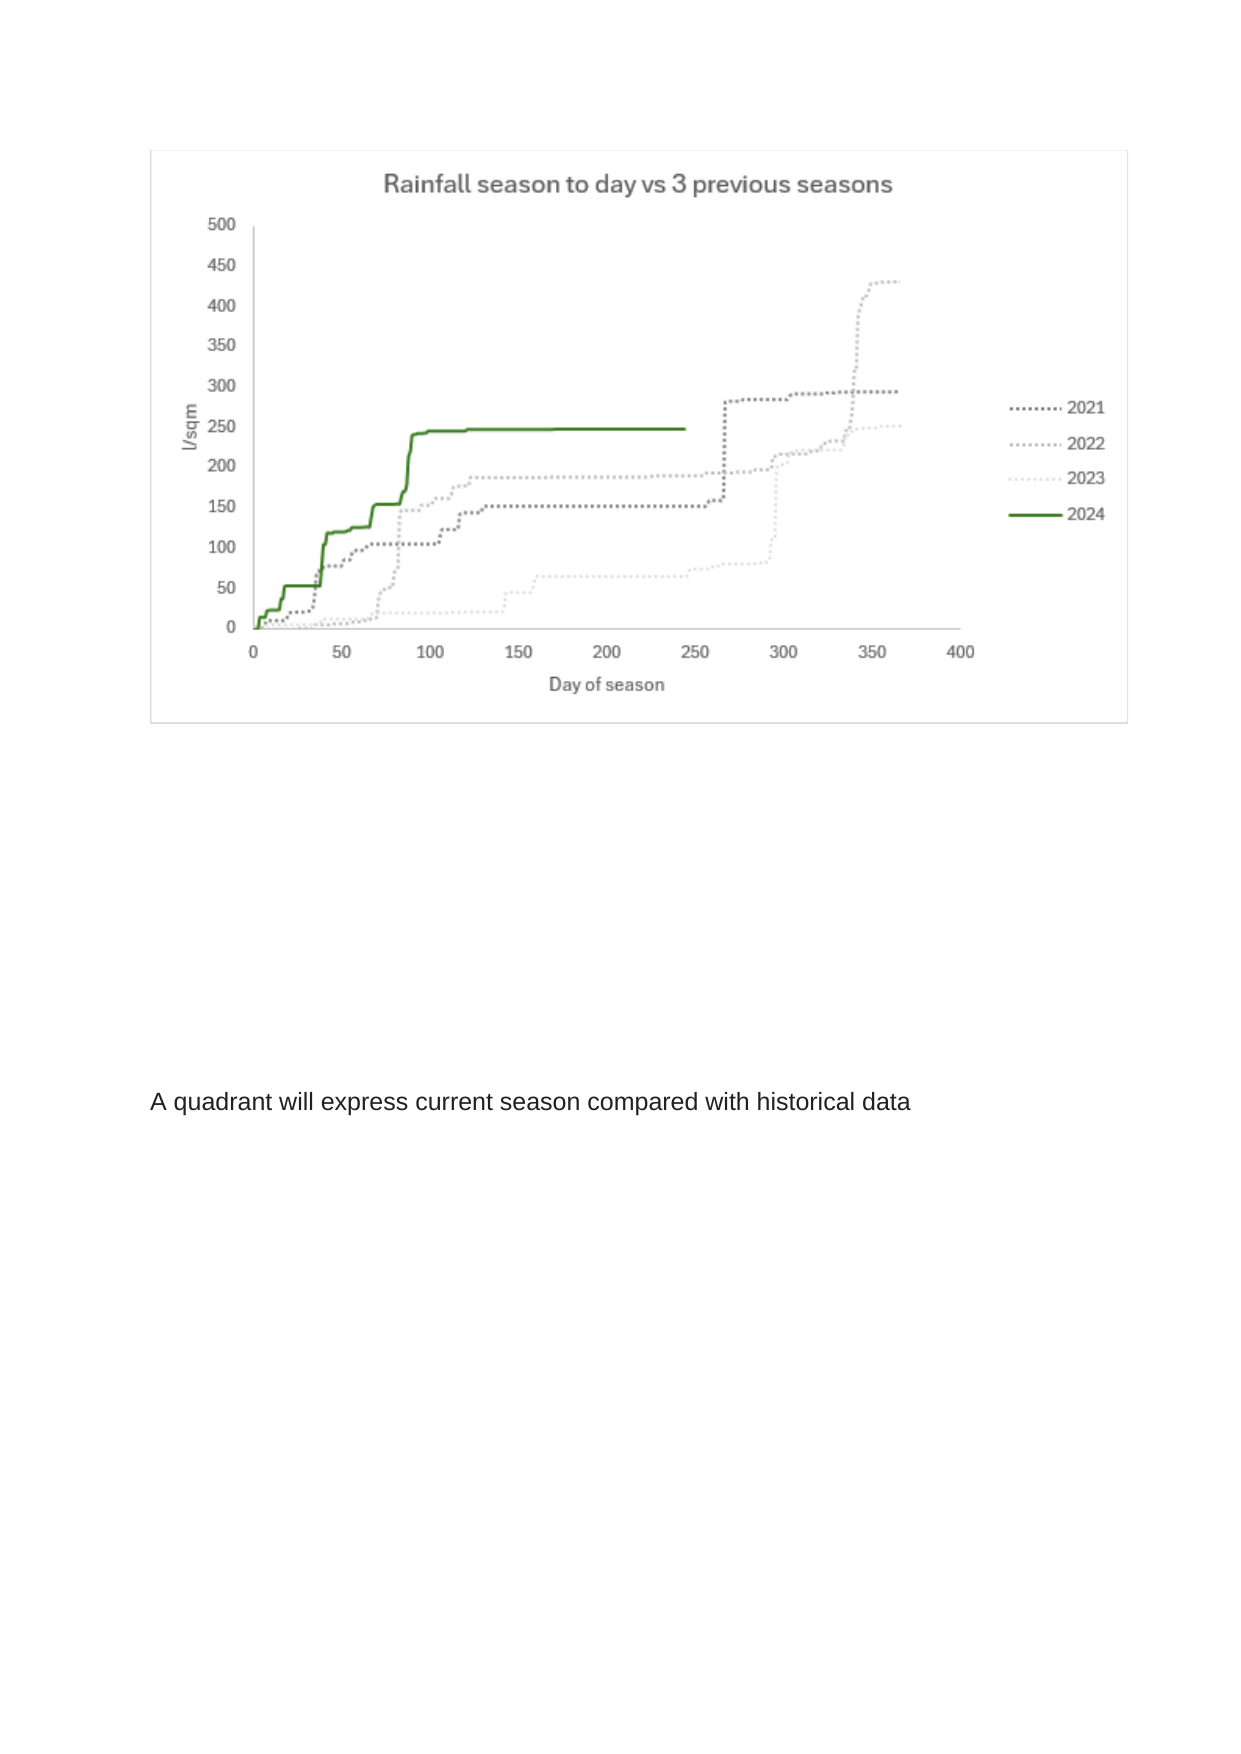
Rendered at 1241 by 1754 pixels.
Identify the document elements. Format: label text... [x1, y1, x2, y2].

picture [150, 150, 1129, 724]
text A quadrant will express current season compared with historical data [150, 1087, 1090, 1115]
